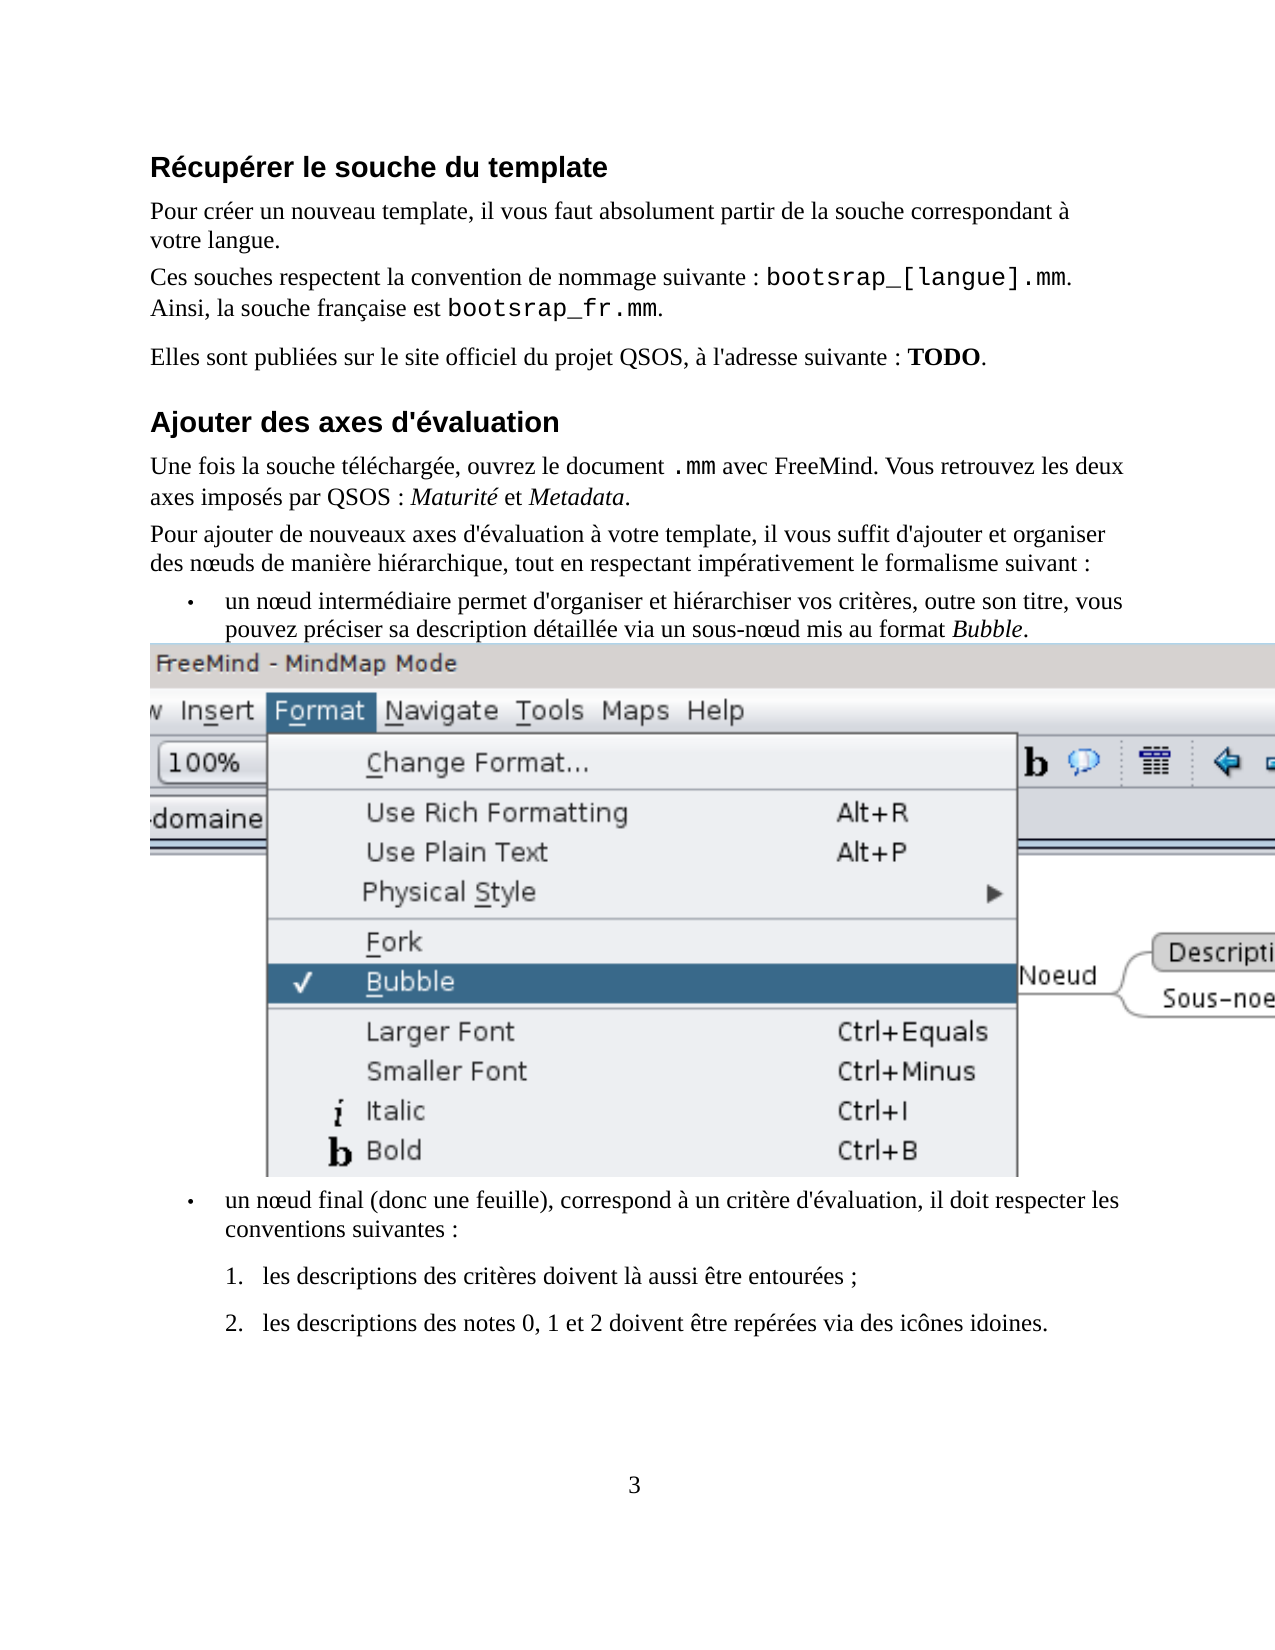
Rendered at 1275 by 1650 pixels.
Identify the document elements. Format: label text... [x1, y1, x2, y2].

text Pour ajouter de nouveaux axes d'évaluation à votre template, il vous suffit d'ajouter et organiser des nœuds de manière hiérarchique, tout en respectant impérativement le formalisme suivant : [150, 519, 1125, 577]
list un nœud intermédiaire permet d'organiser et hiérarchiser vos critères, outre son titre, vous pouvez préciser sa description détaillée via un sous-nœud mis au format Bubble. [187, 586, 1125, 643]
text Elles sont publiées sur le site officiel du projet QSOS, à l'adresse suivante : TODO. [150, 342, 1125, 371]
subtitle Ajouter des axes d'évaluation [150, 405, 1125, 438]
list les descriptions des critères doivent là aussi être entourées ; [225, 1261, 1125, 1290]
subtitle Récupérer le souche du template [150, 150, 1125, 183]
list un nœud final (donc une feuille), correspond à un critère d'évaluation, il doit respecter les conventions suivantes : [187, 1186, 1125, 1243]
list les descriptions des notes 0, 1 et 2 doivent être repérées via des icônes idoines. [225, 1308, 1125, 1336]
picture [150, 643, 1275, 1177]
text Une fois la souche téléchargée, ouvrez le document .mm avec FreeMind. Vous retrouvez les deux axes imposés par QSOS : Maturité et Metadata. [150, 451, 1125, 510]
text Ces souches respectent la convention de nommage suivante : bootsrap_[langue].mm. Ainsi, la souche française est bootsrap_fr.mm. [150, 262, 1125, 324]
text Pour créer un nouveau template, il vous faut absolument partir de la souche correspondant à votre langue. [150, 196, 1125, 253]
